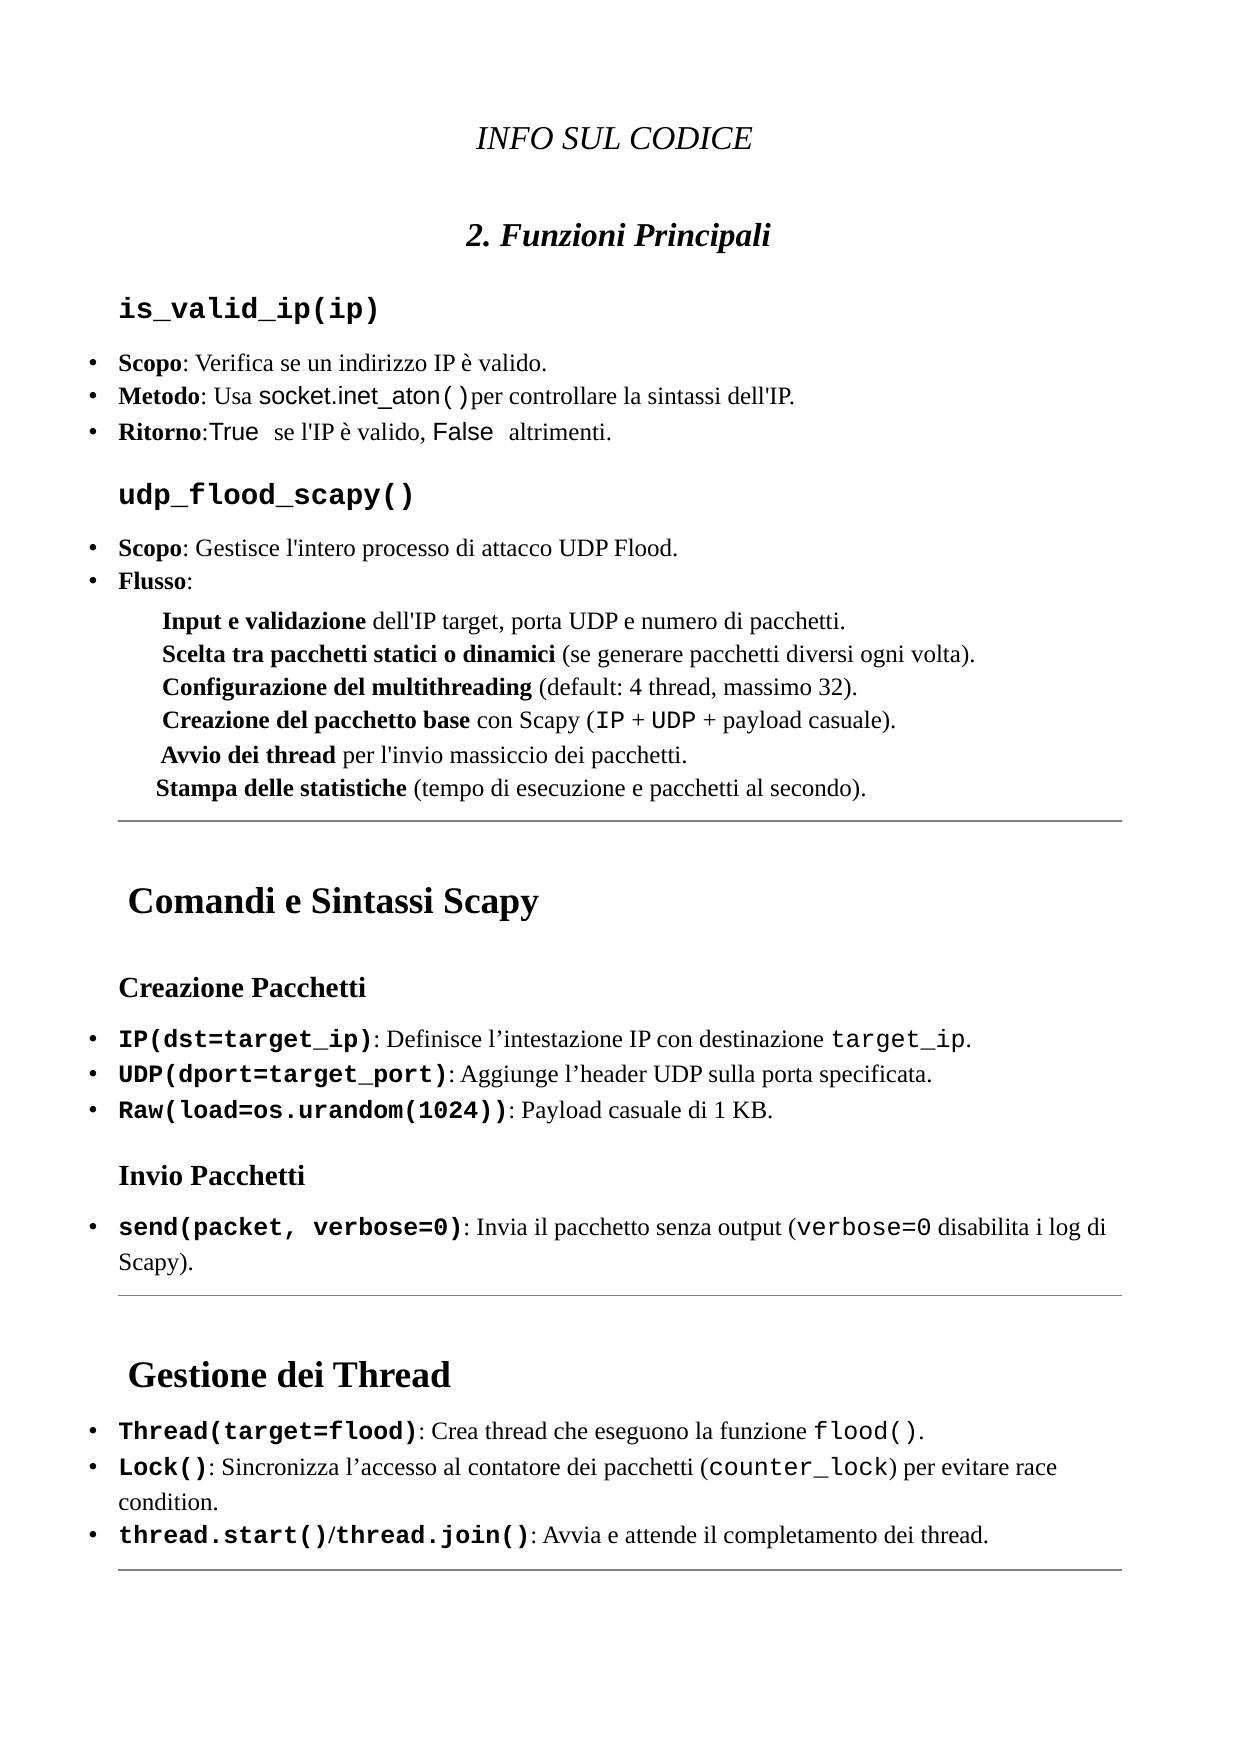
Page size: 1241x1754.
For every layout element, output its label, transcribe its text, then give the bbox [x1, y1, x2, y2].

list Avvio dei thread per l'invio massiccio dei pacchetti. [118, 740, 1122, 769]
list Creazione del pacchetto base con Scapy (IP + UDP + payload casuale). [118, 705, 1122, 736]
list Scelta tra pacchetti statici o dinamici (se generare pacchetti diversi ogni volta). [118, 639, 1122, 667]
list IP(dst=target_ip): Definisce l’intestazione IP con destinazione target_ip. [118, 1024, 1122, 1055]
list Configurazione del multithreading (default: 4 thread, massimo 32). [118, 672, 1122, 701]
list send(packet, verbose=0): Invia il pacchetto senza output (verbose=0 disabilita i log di Scapy). [118, 1212, 1122, 1276]
list Ritorno:True se l'IP è valido, False altrimenti. [118, 416, 1122, 447]
subtitle Creazione Pacchetti [118, 970, 1122, 1004]
list Thread(target=flood): Crea thread che eseguono la funzione flood(). [118, 1416, 1122, 1447]
subtitle udp_flood_scapy() [118, 480, 1122, 513]
list UDP(dport=target_port): Aggiunge l’header UDP sulla porta specificata. [118, 1059, 1122, 1090]
subtitle Comandi e Sintassi Scapy [118, 879, 1122, 922]
list Flusso: [118, 566, 1122, 595]
list thread.start()/thread.join(): Avvia e attende il completamento dei thread. [118, 1520, 1122, 1551]
subtitle Gestione dei Thread [118, 1353, 1122, 1396]
list Lock(): Sincronizza l’accesso al contatore dei pacchetti (counter_lock) per evitare race condition. [118, 1452, 1122, 1516]
subtitle Invio Pacchetti [118, 1158, 1122, 1192]
subtitle 2. Funzioni Principali [118, 216, 1122, 254]
list Input e validazione dell'IP target, porta UDP e numero di pacchetti. [118, 606, 1122, 634]
subtitle is_valid_ip(ip) [118, 294, 1122, 328]
list Metodo: Usa socket.inet_aton()per controllare la sintassi dell'IP. [118, 381, 1122, 412]
list Scopo: Verifica se un indirizzo IP è valido. [118, 348, 1122, 377]
list Stampa delle statistiche (tempo di esecuzione e pacchetti al secondo). [118, 773, 1122, 802]
list Scopo: Gestisce l'intero processo di attacco UDP Flood. [118, 533, 1122, 562]
list Raw(load=os.urandom(1024)): Payload casuale di 1 KB. [118, 1095, 1122, 1126]
text INFO SUL CODICE [118, 118, 1122, 156]
